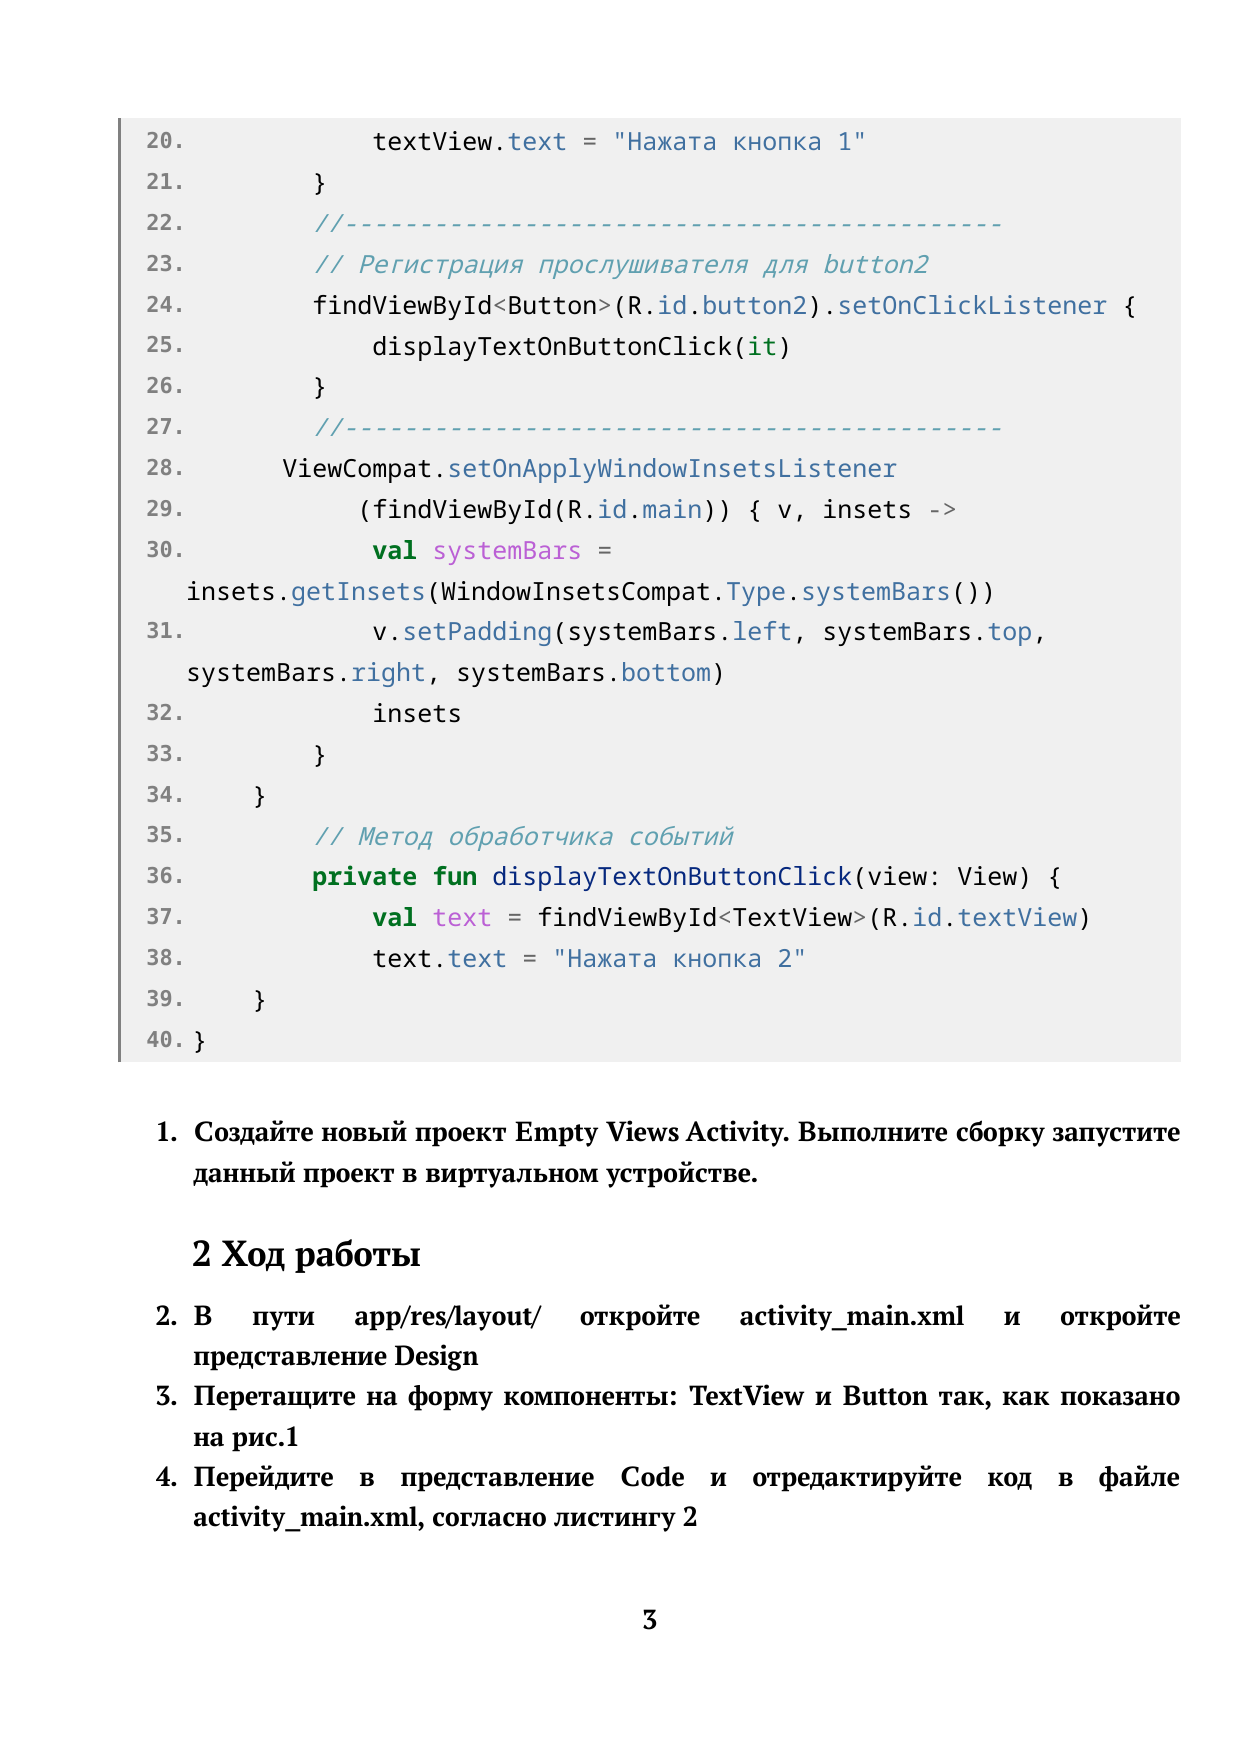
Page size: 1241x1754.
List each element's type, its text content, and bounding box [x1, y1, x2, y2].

list } [121, 731, 1181, 771]
list Перетащите на форму компоненты: TextView и Button так, как показано на рис.1 [156, 1378, 1181, 1452]
list (findViewById(R.id.main)) { v, insets -> [121, 486, 1181, 526]
list ViewCompat.setOnApplyWindowInsetsListener [121, 445, 1181, 485]
list val text = findViewById<TextView>(R.id.textView) [121, 894, 1181, 934]
list insets [121, 690, 1181, 730]
list displayTextOnButtonClick(it) [121, 322, 1181, 362]
list findViewById<Button>(R.id.button2).setOnClickListener { [121, 281, 1181, 321]
list v.setPadding(systemBars.left, systemBars.top, systemBars.right, systemBars.bottom) [121, 608, 1181, 689]
list } [121, 1016, 1181, 1062]
list // Регистрация прослушивателя для button2 [121, 241, 1181, 281]
list } [121, 976, 1181, 1016]
list // Метод обработчика событий [121, 812, 1181, 852]
list val systemBars = insets.getInsets(WindowInsetsCompat.Type.systemBars()) [121, 526, 1181, 607]
list //-------------------------------------------- [121, 404, 1181, 444]
subtitle 2 Ход работы [192, 1230, 1181, 1274]
list Перейдите в представление Code и отредактируйте код в файле activity_main.xml, согласно листингу 2 [156, 1459, 1181, 1533]
list В пути app/res/layout/ откройте activity_main.xml и откройте представление Design [156, 1298, 1181, 1372]
list } [121, 771, 1181, 811]
list Создайте новый проект Empty Views Activity. Выполните сборку запустите данный проект в виртуальном устройстве. [156, 1114, 1181, 1188]
list text.text = "Нажата кнопка 2" [121, 935, 1181, 975]
list private fun displayTextOnButtonClick(view: View) { [121, 853, 1181, 893]
list //-------------------------------------------- [121, 200, 1181, 240]
list textView.text = "Нажата кнопка 1" [121, 118, 1181, 158]
list } [121, 363, 1181, 403]
list } [121, 159, 1181, 199]
